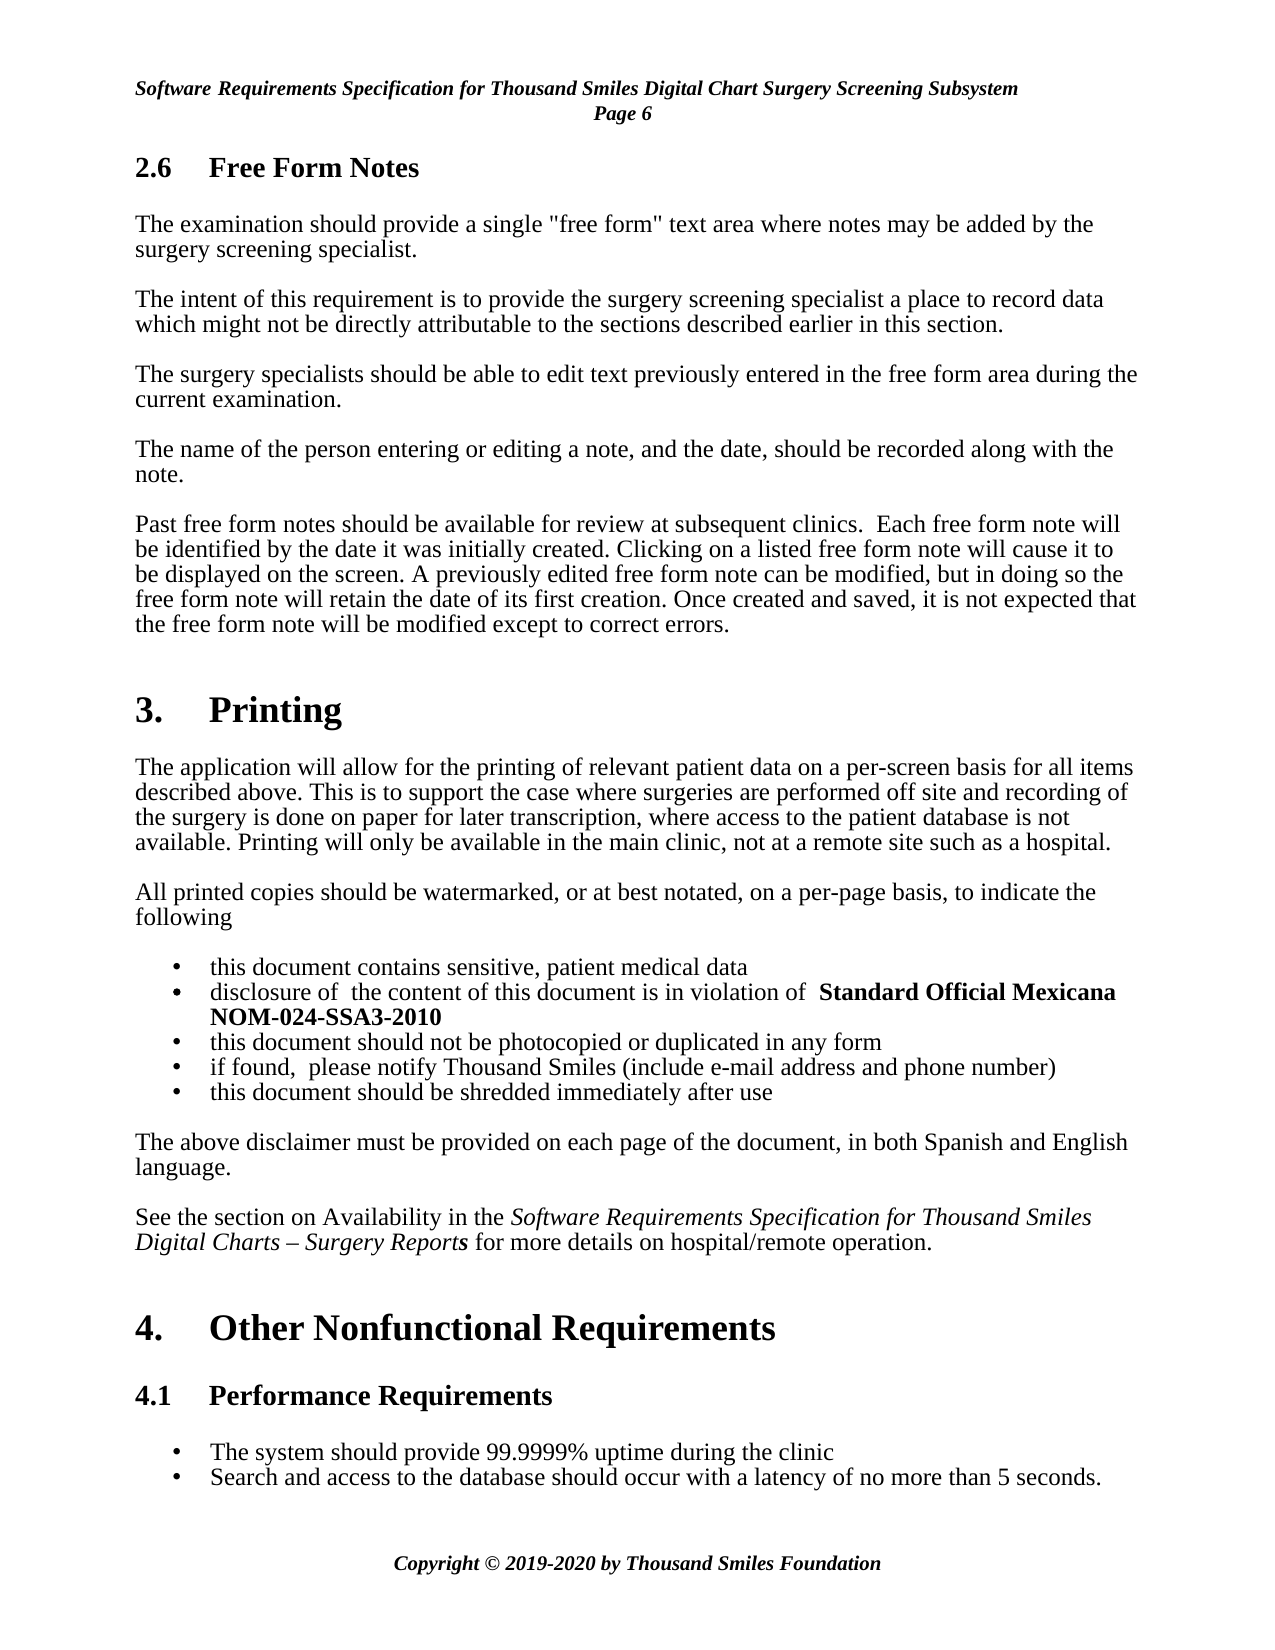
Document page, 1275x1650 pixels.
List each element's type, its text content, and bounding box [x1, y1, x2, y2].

subtitle Performance Requirements [135, 1378, 1140, 1412]
list this document should be shredded immediately after use [172, 1081, 1140, 1106]
text The above disclaimer must be provided on each page of the document, in both Spanish and English language. [135, 1131, 1140, 1181]
list Search and access to the database should occur with a latency of no more than 5 seconds. [172, 1466, 1140, 1491]
text See the section on Availability in the Software Requirements Specification for Thousand Smiles Digital Charts – Surgery Reports for more details on hospital/remote operation. [135, 1206, 1140, 1256]
text The examination should provide a single "free form" text area where notes may be added by the surgery screening specialist. [135, 213, 1140, 263]
text The intent of this requirement is to provide the surgery screening specialist a place to record data which might not be directly attributable to the sections described earlier in this section. [135, 288, 1140, 338]
list disclosure of the content of this document is in violation of Standard Official Mexicana NOM-024-SSA3-2010 [172, 981, 1140, 1031]
list this document should not be photocopied or duplicated in any form [172, 1031, 1140, 1056]
text The name of the person entering or editing a note, and the date, should be recorded along with the note. [135, 438, 1140, 488]
subtitle Other Nonfunctional Requirements [135, 1306, 1140, 1349]
text The surgery specialists should be able to edit text previously entered in the free form area during the current examination. [135, 363, 1140, 413]
list this document contains sensitive, patient medical data [172, 956, 1140, 981]
text All printed copies should be watermarked, or at best notated, on a per-page basis, to indicate the following [135, 881, 1140, 931]
text The application will allow for the printing of relevant patient data on a per-screen basis for all items described above. This is to support the case where surgeries are performed off site and recording of the surgery is done on paper for later transcription, where access to the patient database is not available. Printing will only be available in the main clinic, not at a remote site such as a hospital. [135, 756, 1140, 856]
subtitle Printing [135, 688, 1140, 731]
list The system should provide 99.9999% uptime during the clinic [172, 1441, 1140, 1466]
subtitle Free Form Notes [135, 150, 1140, 183]
list if found, please notify Thousand Smiles (include e-mail address and phone number) [172, 1056, 1140, 1081]
text Past free form notes should be available for review at subsequent clinics. Each free form note will be identified by the date it was initially created. Clicking on a listed free form note will cause it to be displayed on the screen. A previously edited free form note can be modified, but in doing so the free form note will retain the date of its first creation. Once created and saved, it is not expected that the free form note will be modified except to correct errors. [135, 513, 1140, 638]
